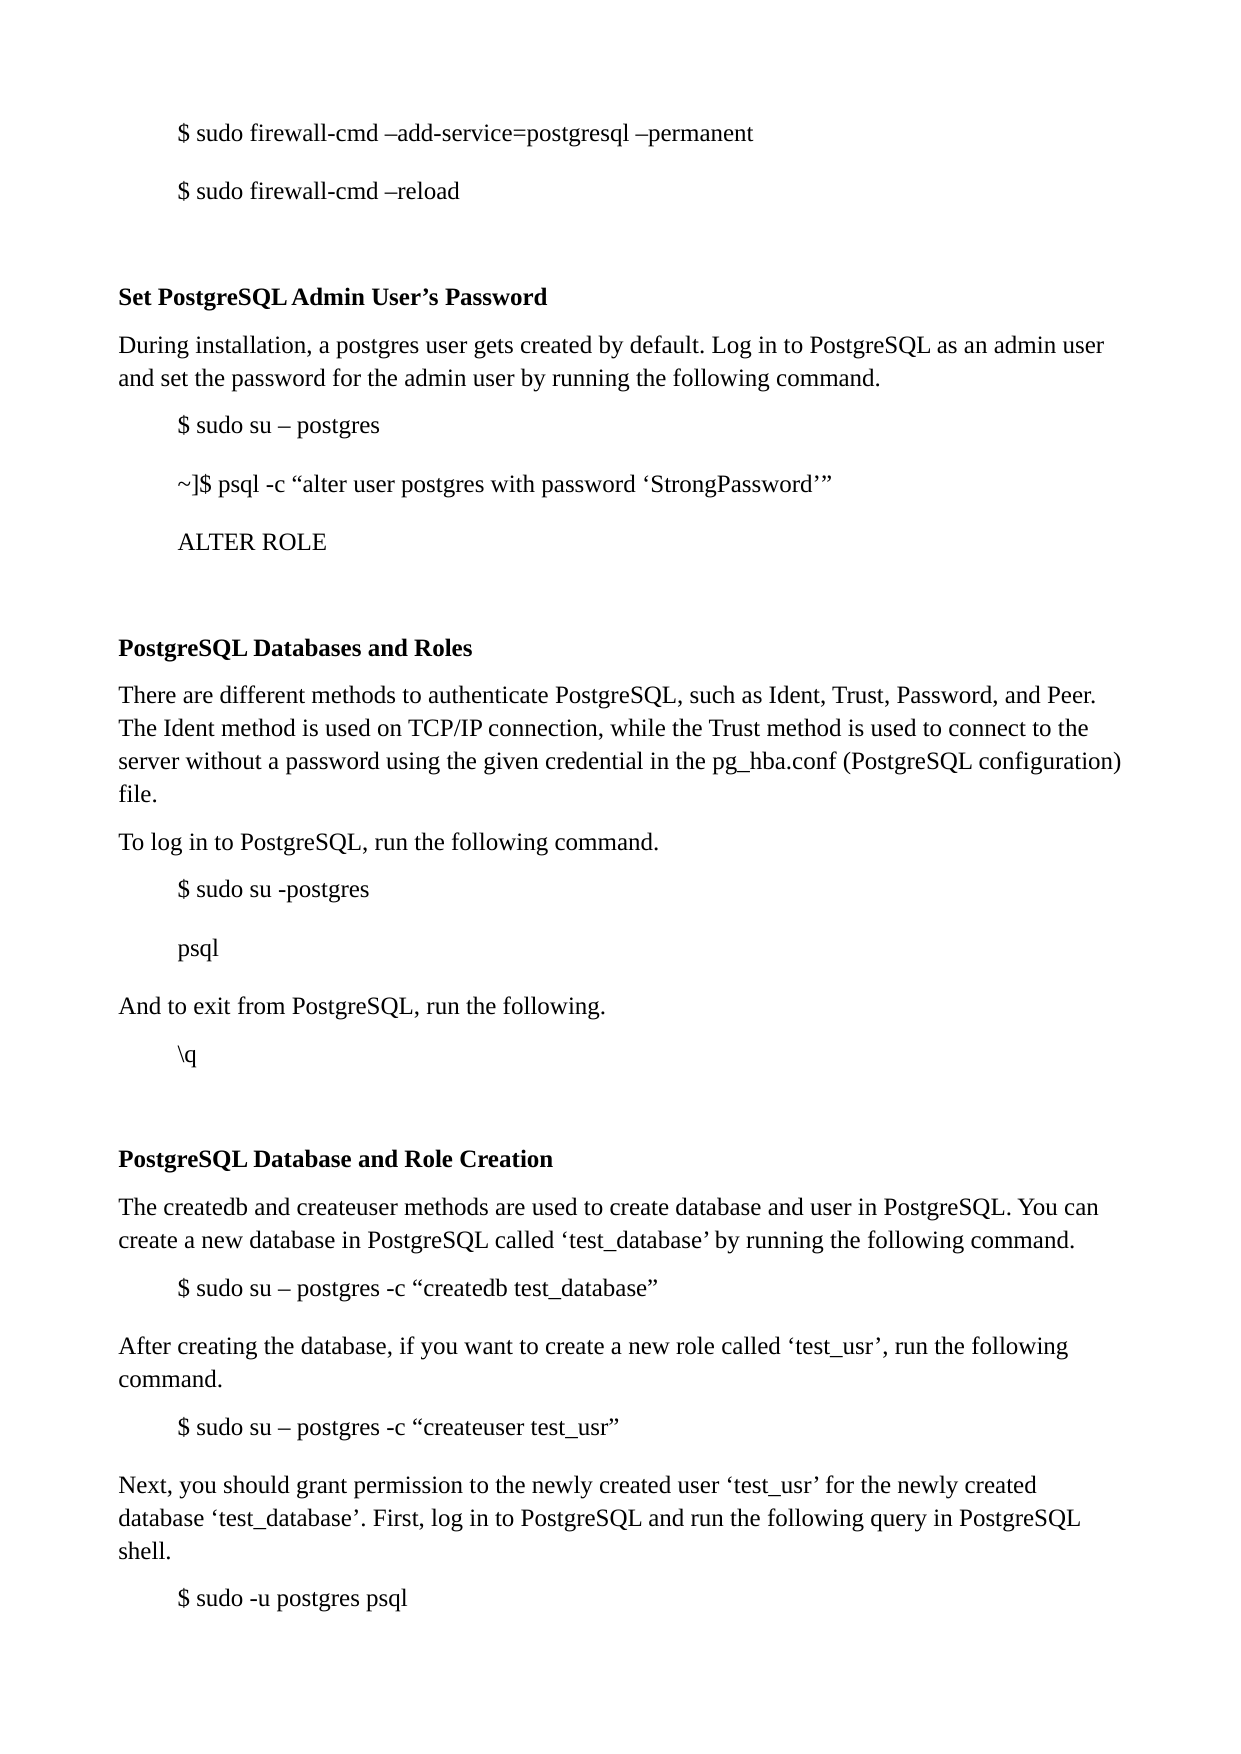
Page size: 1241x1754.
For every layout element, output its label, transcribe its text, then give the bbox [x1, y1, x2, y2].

text And to exit from PostgreSQL, run the following. [118, 991, 1122, 1020]
text $ sudo su – postgres [177, 410, 1063, 439]
text $ sudo su – postgres -c “createuser test_usr” [177, 1412, 1063, 1440]
text Set PostgreSQL Admin User’s Password [118, 282, 1122, 311]
text The createdb and createuser methods are used to create database and user in PostgreSQL. You can create a new database in PostgreSQL called ‘test_database’ by running the following command. [118, 1192, 1122, 1254]
text $ sudo -u postgres psql [177, 1583, 1063, 1612]
text \q [177, 1039, 1063, 1067]
text $ sudo firewall-cmd –add-service=postgresql –permanent [177, 118, 1063, 147]
text ~]$ psql -c “alter user postgres with password ‘StrongPassword’” [177, 469, 1063, 497]
text PostgreSQL Databases and Roles [118, 633, 1122, 661]
text $ sudo firewall-cmd –reload [177, 176, 1063, 205]
text PostgreSQL Database and Role Creation [118, 1144, 1122, 1173]
text ALTER ROLE [177, 527, 1063, 556]
text $ sudo su – postgres -c “createdb test_database” [177, 1273, 1063, 1301]
text After creating the database, if you want to create a new role called ‘test_usr’, run the following command. [118, 1331, 1122, 1393]
text psql [177, 933, 1063, 962]
text During installation, a postgres user gets created by default. Log in to PostgreSQL as an admin user and set the password for the admin user by running the following command. [118, 330, 1122, 392]
text There are different methods to authenticate PostgreSQL, such as Ident, Trust, Password, and Peer. The Ident method is used on TCP/IP connection, while the Trust method is used to connect to the server without a password using the given credential in the pg_hba.conf (PostgreSQL configuration) file. [118, 680, 1122, 808]
text $ sudo su -postgres [177, 874, 1063, 903]
text Next, you should grant permission to the newly created user ‘test_usr’ for the newly created database ‘test_database’. First, log in to PostgreSQL and run the following query in PostgreSQL shell. [118, 1470, 1122, 1564]
text To log in to PostgreSQL, run the following command. [118, 827, 1122, 856]
